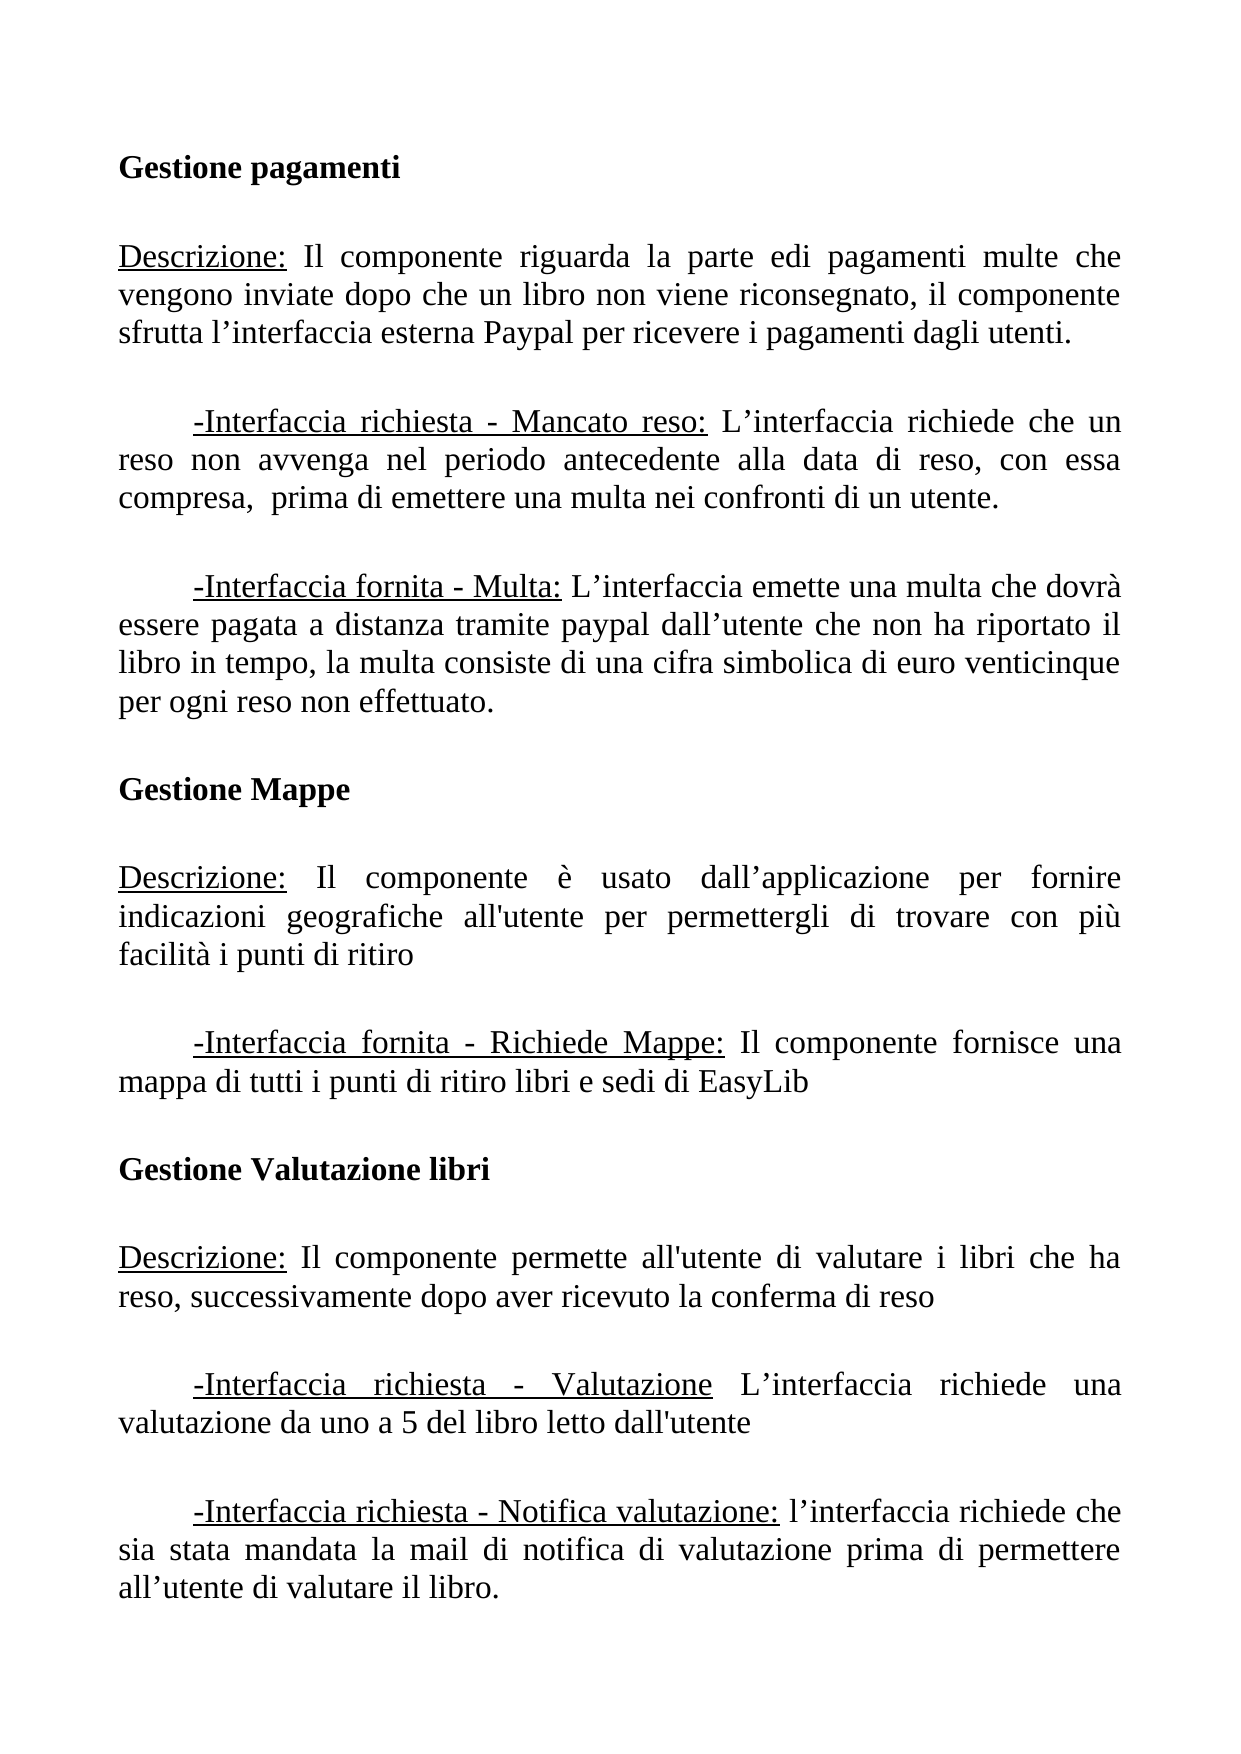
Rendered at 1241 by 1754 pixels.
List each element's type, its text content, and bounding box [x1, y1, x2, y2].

text -Interfaccia richiesta - Notifica valutazione: l’interfaccia richiede che sia stata mandata la mail di notifica di valutazione prima di permettere all’utente di valutare il libro. [118, 1491, 1122, 1606]
text -Interfaccia fornita - Richiede Mappe: Il componente fornisce una mappa di tutti i punti di ritiro libri e sedi di EasyLib [118, 1023, 1122, 1099]
text Gestione Mappe [118, 769, 1122, 808]
text -Interfaccia richiesta - Mancato reso: L’interfaccia richiede che un reso non avvenga nel periodo antecedente alla data di reso, con essa compresa, prima di emettere una multa nei confronti di un utente. [118, 401, 1122, 516]
text Gestione Valutazione libri [118, 1149, 1122, 1188]
text Gestione pagamenti [118, 148, 1122, 186]
text Descrizione: Il componente permette all'utente di valutare i libri che ha reso, successivamente dopo aver ricevuto la conferma di reso [118, 1238, 1122, 1314]
text -Interfaccia richiesta - Valutazione L’interfaccia richiede una valutazione da uno a 5 del libro letto dall'utente [118, 1364, 1122, 1441]
text Descrizione: Il componente riguarda la parte edi pagamenti multe che vengono inviate dopo che un libro non viene riconsegnato, il componente sfrutta l’interfaccia esterna Paypal per ricevere i pagamenti dagli utenti. [118, 236, 1122, 351]
text -Interfaccia fornita - Multa: L’interfaccia emette una multa che dovrà essere pagata a distanza tramite paypal dall’utente che non ha riportato il libro in tempo, la multa consiste di una cifra simbolica di euro venticinque per ogni reso non effettuato. [118, 566, 1122, 719]
text Descrizione: Il componente è usato dall’applicazione per fornire indicazioni geografiche all'utente per permettergli di trovare con più facilità i punti di ritiro [118, 858, 1122, 973]
